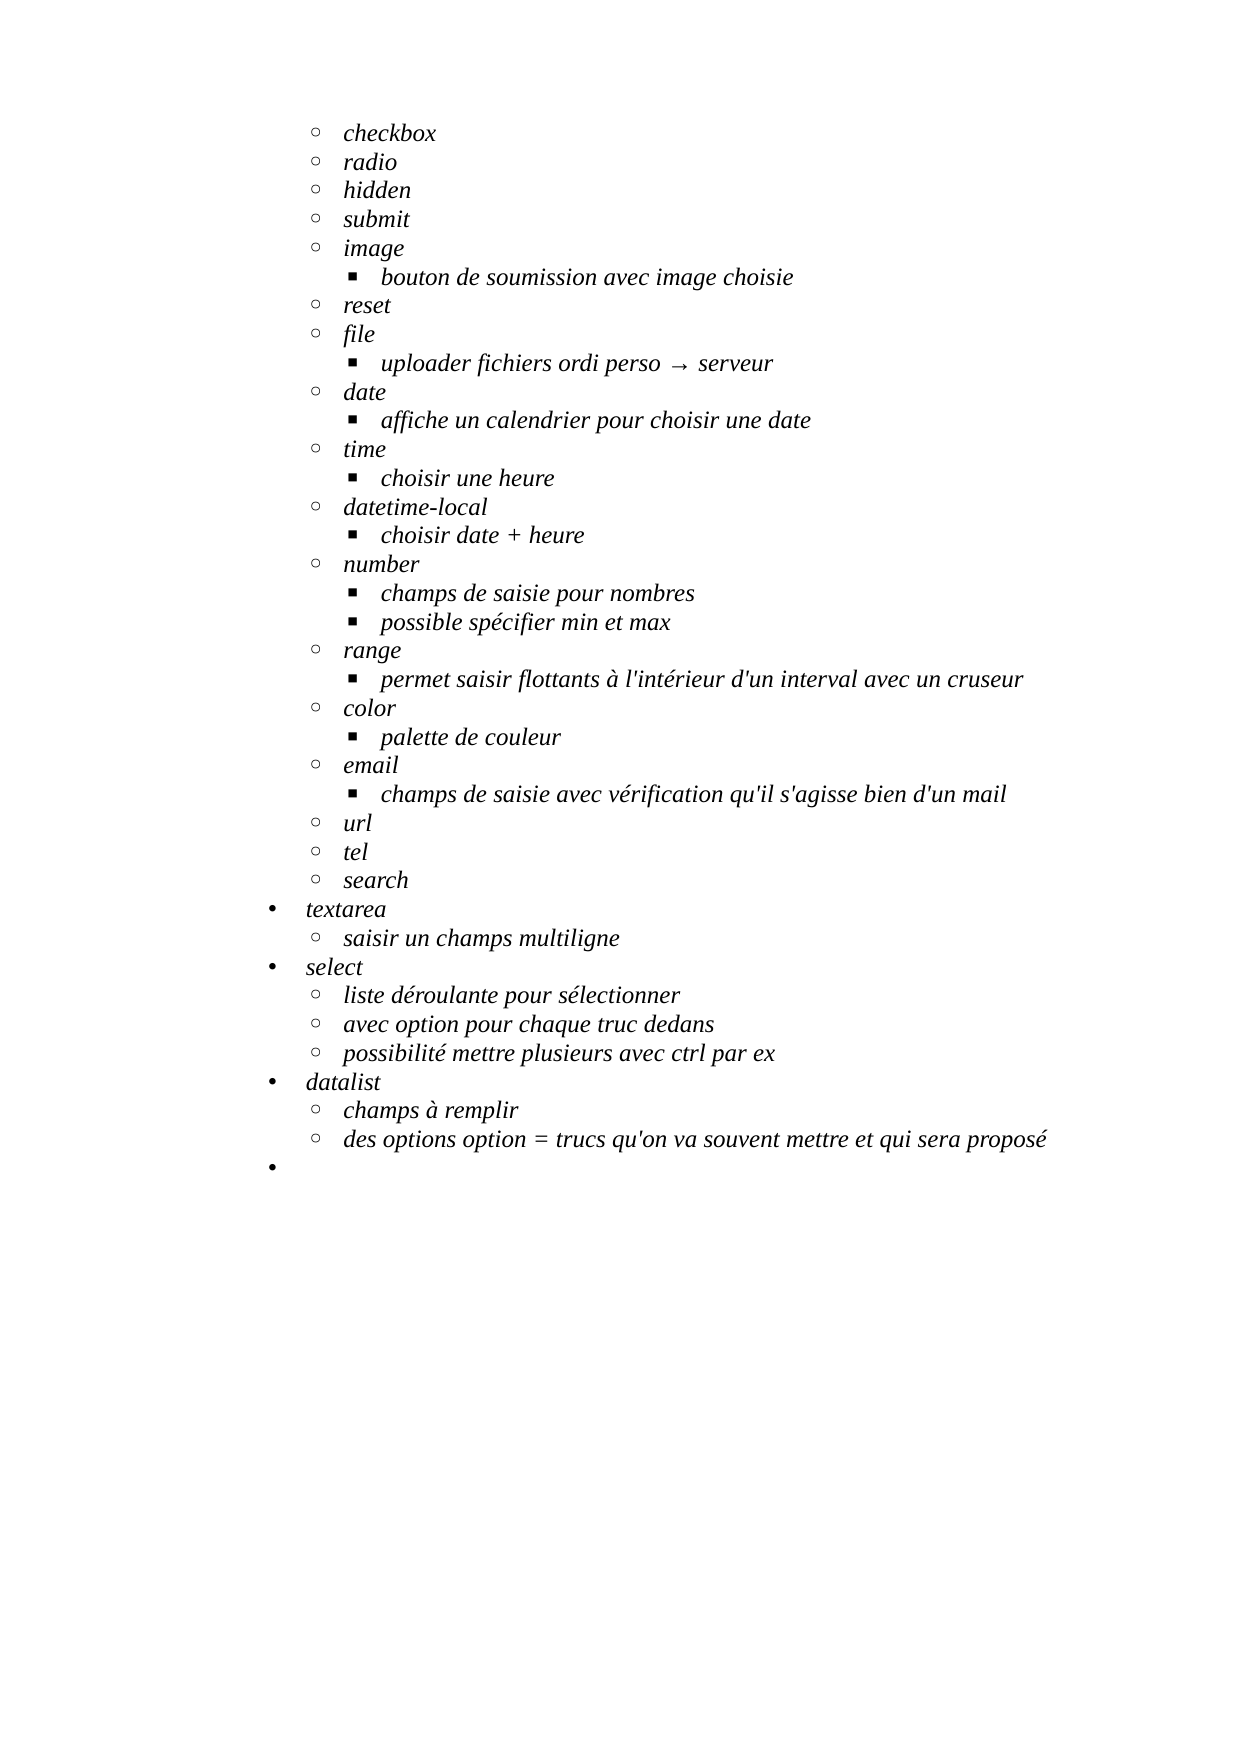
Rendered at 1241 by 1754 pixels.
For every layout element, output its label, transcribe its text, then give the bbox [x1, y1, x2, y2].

list liste déroulante pour sélectionner [306, 981, 1122, 1009]
list date [306, 377, 1122, 406]
list email [306, 751, 1122, 779]
list choisir une heure [343, 463, 1122, 492]
list select [268, 952, 1122, 981]
list datalist [268, 1067, 1122, 1096]
list saisir un champs multiligne [306, 923, 1122, 952]
list color [306, 693, 1122, 722]
list reset [306, 291, 1122, 319]
list affiche un calendrier pour choisir une date [343, 406, 1122, 434]
list textarea [268, 894, 1122, 923]
list champs à remplir [306, 1096, 1122, 1124]
list search [306, 866, 1122, 894]
list checkbox [306, 118, 1122, 147]
list file [306, 319, 1122, 348]
list hidden [306, 176, 1122, 204]
list submit [306, 204, 1122, 233]
list permet saisir flottants à l'intérieur d'un interval avec un cruseur [343, 664, 1122, 693]
list radio [306, 147, 1122, 176]
list des options option = trucs qu'on va souvent mettre et qui sera proposé [306, 1124, 1122, 1153]
list datetime-local [306, 492, 1122, 521]
list number [306, 549, 1122, 578]
list tel [306, 837, 1122, 866]
list range [306, 636, 1122, 664]
list choisir date + heure [343, 521, 1122, 549]
list possible spécifier min et max [343, 607, 1122, 636]
list time [306, 434, 1122, 463]
list champs de saisie avec vérification qu'il s'agisse bien d'un mail [343, 779, 1122, 808]
list bouton de soumission avec image choisie [343, 262, 1122, 291]
list possibilité mettre plusieurs avec ctrl par ex [306, 1038, 1122, 1067]
list image [306, 233, 1122, 262]
list champs de saisie pour nombres [343, 578, 1122, 607]
list url [306, 808, 1122, 837]
list avec option pour chaque truc dedans [306, 1009, 1122, 1038]
list palette de couleur [343, 722, 1122, 751]
list uploader fichiers ordi perso → serveur [343, 348, 1122, 377]
